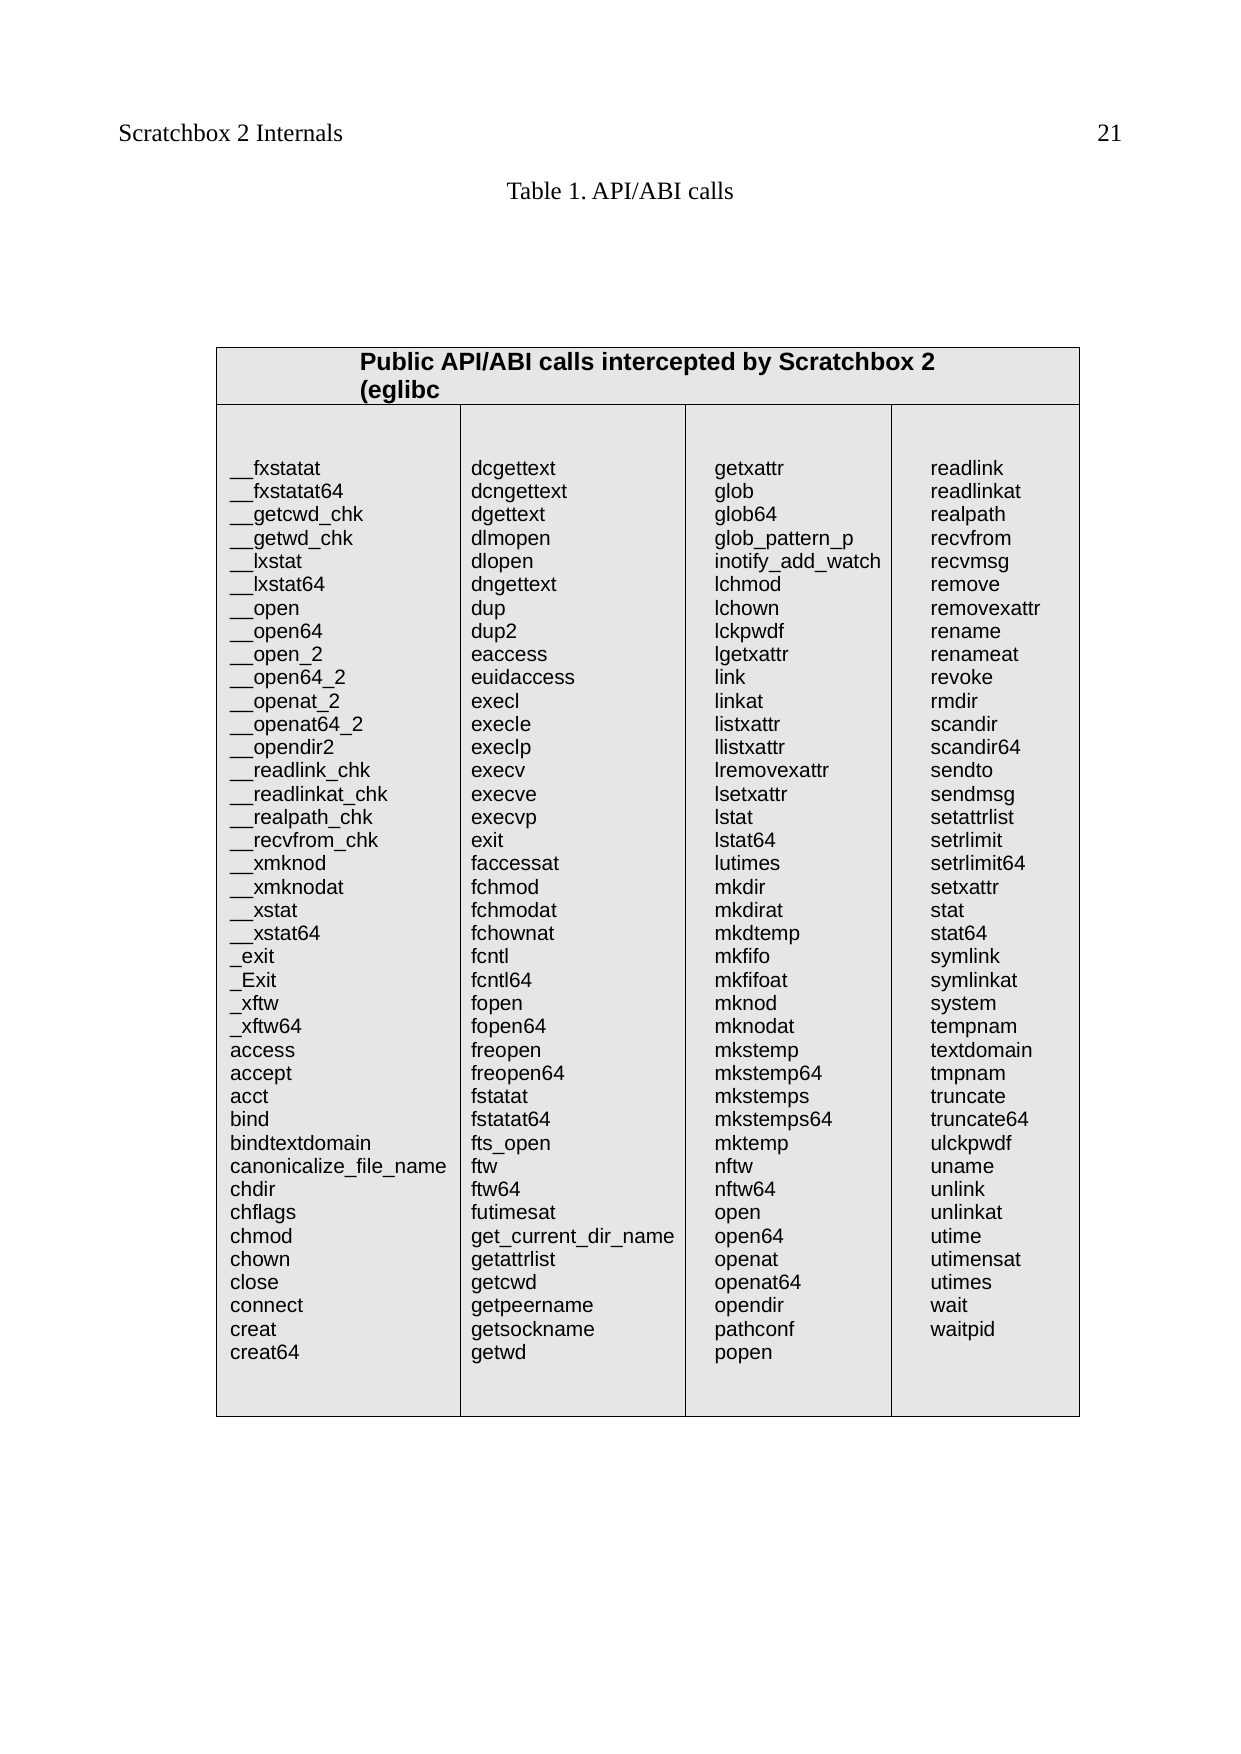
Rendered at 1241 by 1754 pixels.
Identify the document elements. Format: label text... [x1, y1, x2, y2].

text Table 1. API/ABI calls [118, 176, 1122, 205]
